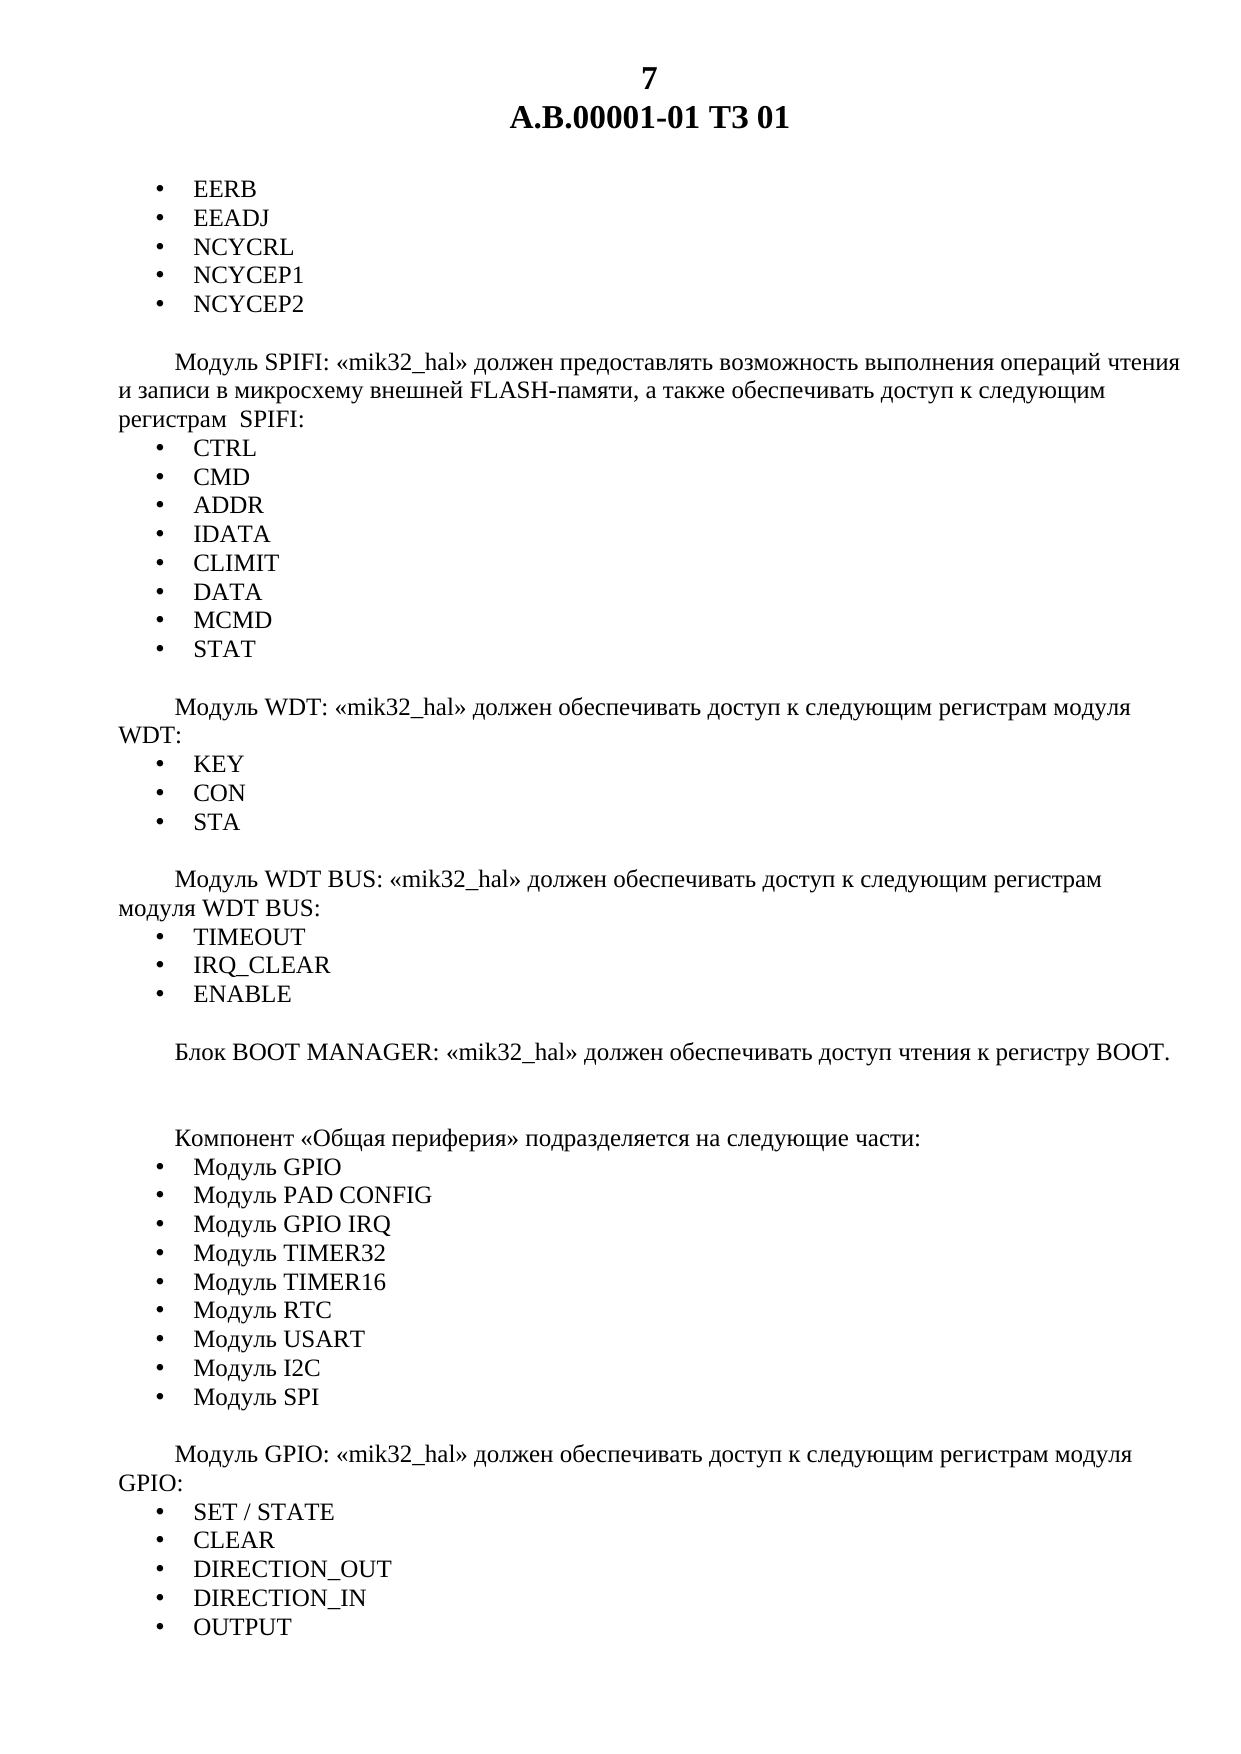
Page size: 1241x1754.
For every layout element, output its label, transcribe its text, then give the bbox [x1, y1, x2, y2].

list CMD [156, 462, 1181, 490]
text Модуль SPIFI: «mik32_hal» должен предоставлять возможность выполнения операций чтения и записи в микросхему внешней FLASH-памяти, а также обеспечивать доступ к следующим регистрам SPIFI: [118, 347, 1181, 433]
list CLIMIT [156, 548, 1181, 577]
list SET / STATE [156, 1497, 1181, 1525]
list TIMEOUT [156, 922, 1181, 950]
list STAT [156, 634, 1181, 663]
list Модуль GPIO IRQ [156, 1209, 1181, 1238]
text Модуль WDT: «mik32_hal» должен обеспечивать доступ к следующим регистрам модуля WDT: [118, 692, 1181, 749]
list Модуль TIMER32 [156, 1238, 1181, 1267]
list CLEAR [156, 1525, 1181, 1554]
list Модуль SPI [156, 1382, 1181, 1410]
list IRQ_CLEAR [156, 950, 1181, 979]
list Модуль TIMER16 [156, 1267, 1181, 1295]
list NCYCRL [156, 232, 1181, 260]
list MCMD [156, 605, 1181, 634]
list EEADJ [156, 203, 1181, 232]
list Модуль I2C [156, 1353, 1181, 1382]
text Компонент «Общая периферия» подразделяется на следующие части: [118, 1123, 1181, 1152]
list KEY [156, 749, 1181, 778]
list Модуль RTC [156, 1295, 1181, 1324]
list NCYCEP2 [156, 289, 1181, 318]
list Модуль GPIO [156, 1152, 1181, 1180]
list NCYCEP1 [156, 260, 1181, 289]
list EERB [156, 174, 1181, 203]
text Модуль GPIO: «mik32_hal» должен обеспечивать доступ к следующим регистрам модуля GPIO: [118, 1439, 1181, 1497]
list DATA [156, 577, 1181, 605]
list CTRL [156, 433, 1181, 462]
list ENABLE [156, 979, 1181, 1008]
list ADDR [156, 490, 1181, 519]
list DIRECTION_OUT [156, 1554, 1181, 1583]
text Блок BOOT MANAGER: «mik32_hal» должен обеспечивать доступ чтения к регистру BOOT. [118, 1037, 1181, 1065]
list DIRECTION_IN [156, 1583, 1181, 1612]
list Модуль PAD CONFIG [156, 1180, 1181, 1209]
list IDATA [156, 519, 1181, 548]
list Модуль USART [156, 1324, 1181, 1353]
list CON [156, 778, 1181, 807]
list STA [156, 807, 1181, 835]
list OUTPUT [156, 1612, 1181, 1640]
text Модуль WDT BUS: «mik32_hal» должен обеспечивать доступ к следующим регистрам модуля WDT BUS: [118, 864, 1181, 922]
